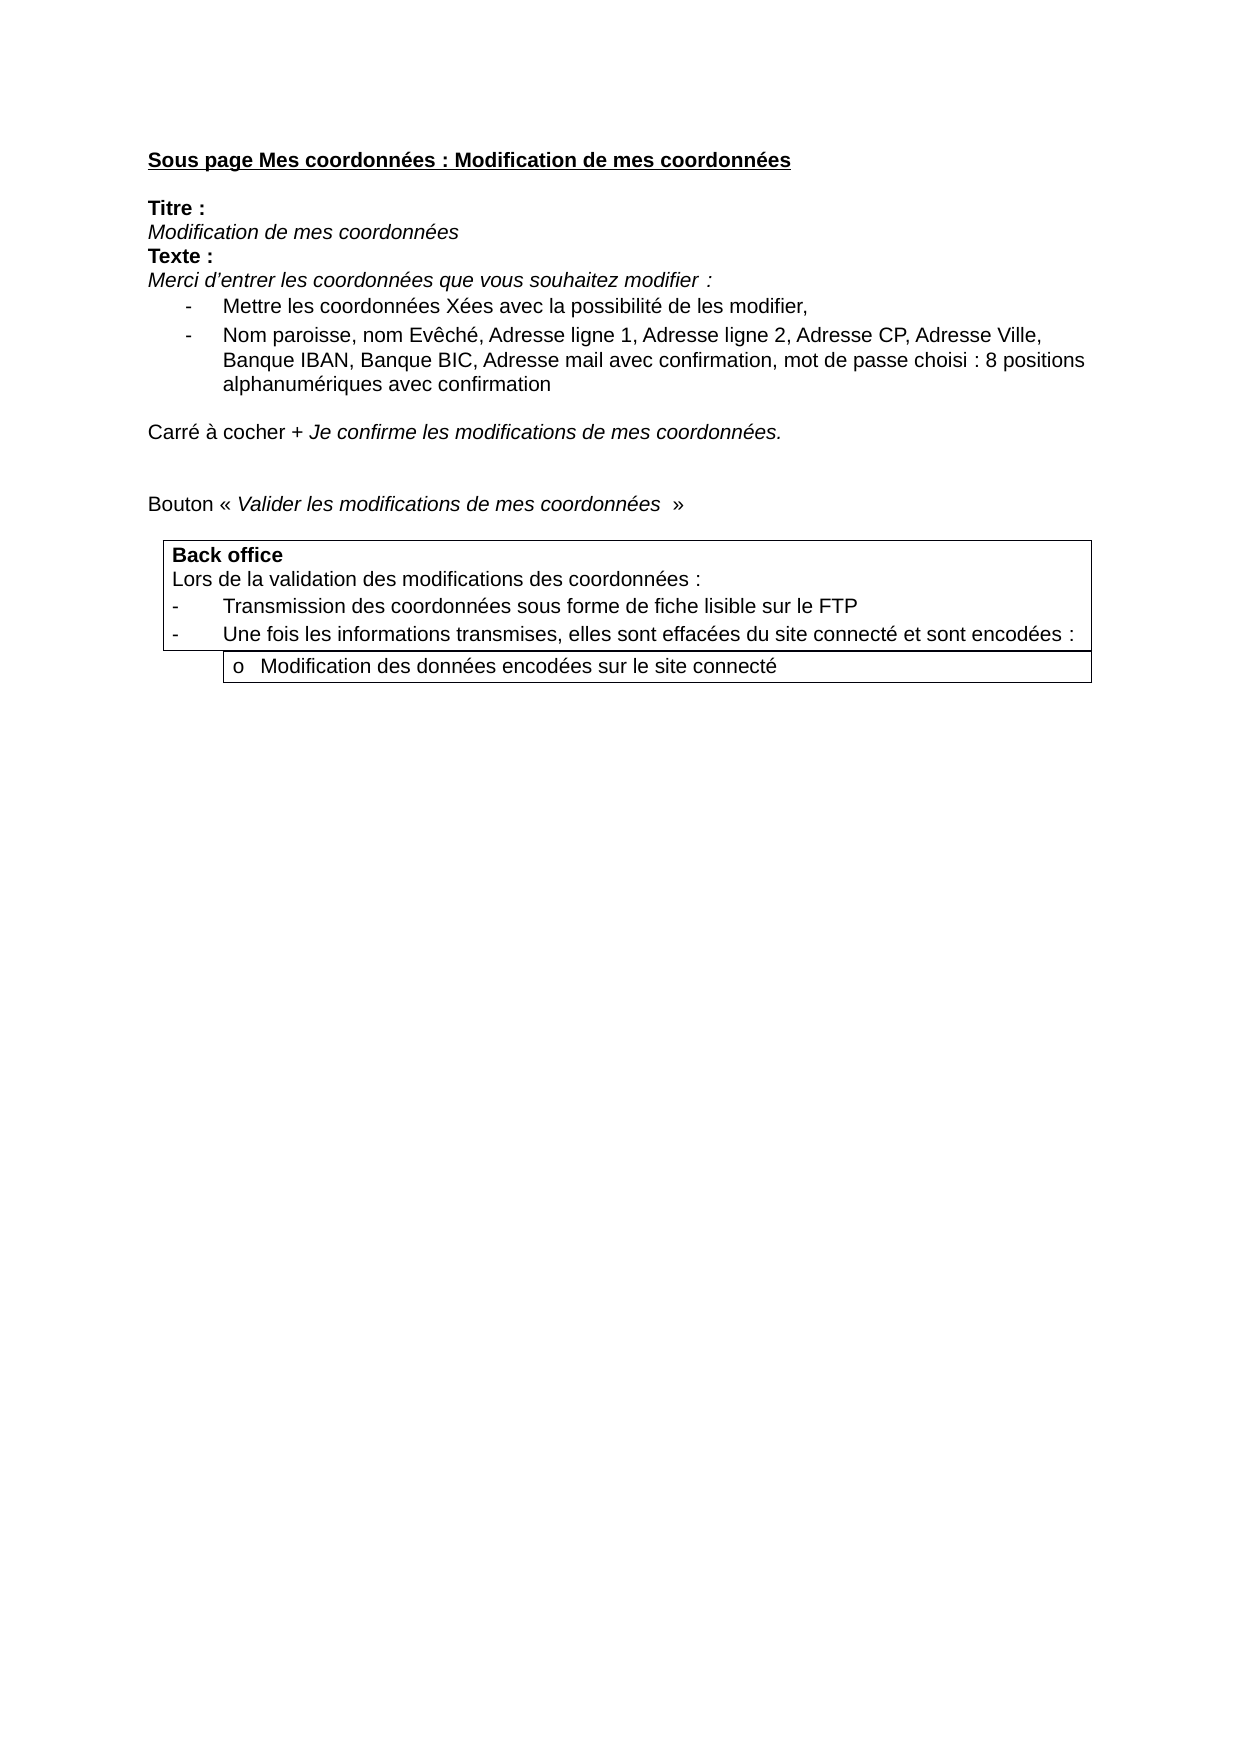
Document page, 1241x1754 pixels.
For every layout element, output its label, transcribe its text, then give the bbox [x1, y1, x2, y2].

text Back office [164, 541, 1091, 564]
text Carré à cocher + Je confirme les modifications de mes coordonnées. [148, 420, 1092, 444]
list Transmission des coordonnées sous forme de fiche lisible sur le FTP [164, 588, 1091, 616]
text Sous page Mes coordonnées : Modification de mes coordonnées [148, 148, 1092, 172]
text Modification de mes coordonnées [148, 219, 1092, 243]
text Lors de la validation des modifications des coordonnées : [164, 564, 1091, 588]
list Mettre les coordonnées Xées avec la possibilité de les modifier, [185, 291, 1092, 320]
list Une fois les informations transmises, elles sont effacées du site connecté et sont encodées : [164, 616, 1091, 650]
list Modification des données encodées sur le site connecté [224, 652, 1091, 682]
text Titre : [148, 196, 1092, 219]
text Texte : [148, 243, 1092, 267]
text Bouton « Valider les modifications de mes coordonnées » [148, 492, 1092, 516]
text Merci d’entrer les coordonnées que vous souhaitez modifier : [148, 267, 1092, 291]
list Nom paroisse, nom Evêché, Adresse ligne 1, Adresse ligne 2, Adresse CP, Adresse Ville, Banque IBAN, Banque BIC, Adresse mail avec confirmation, mot de passe choisi : 8 positions alphanumériques avec confirmation [185, 320, 1092, 396]
